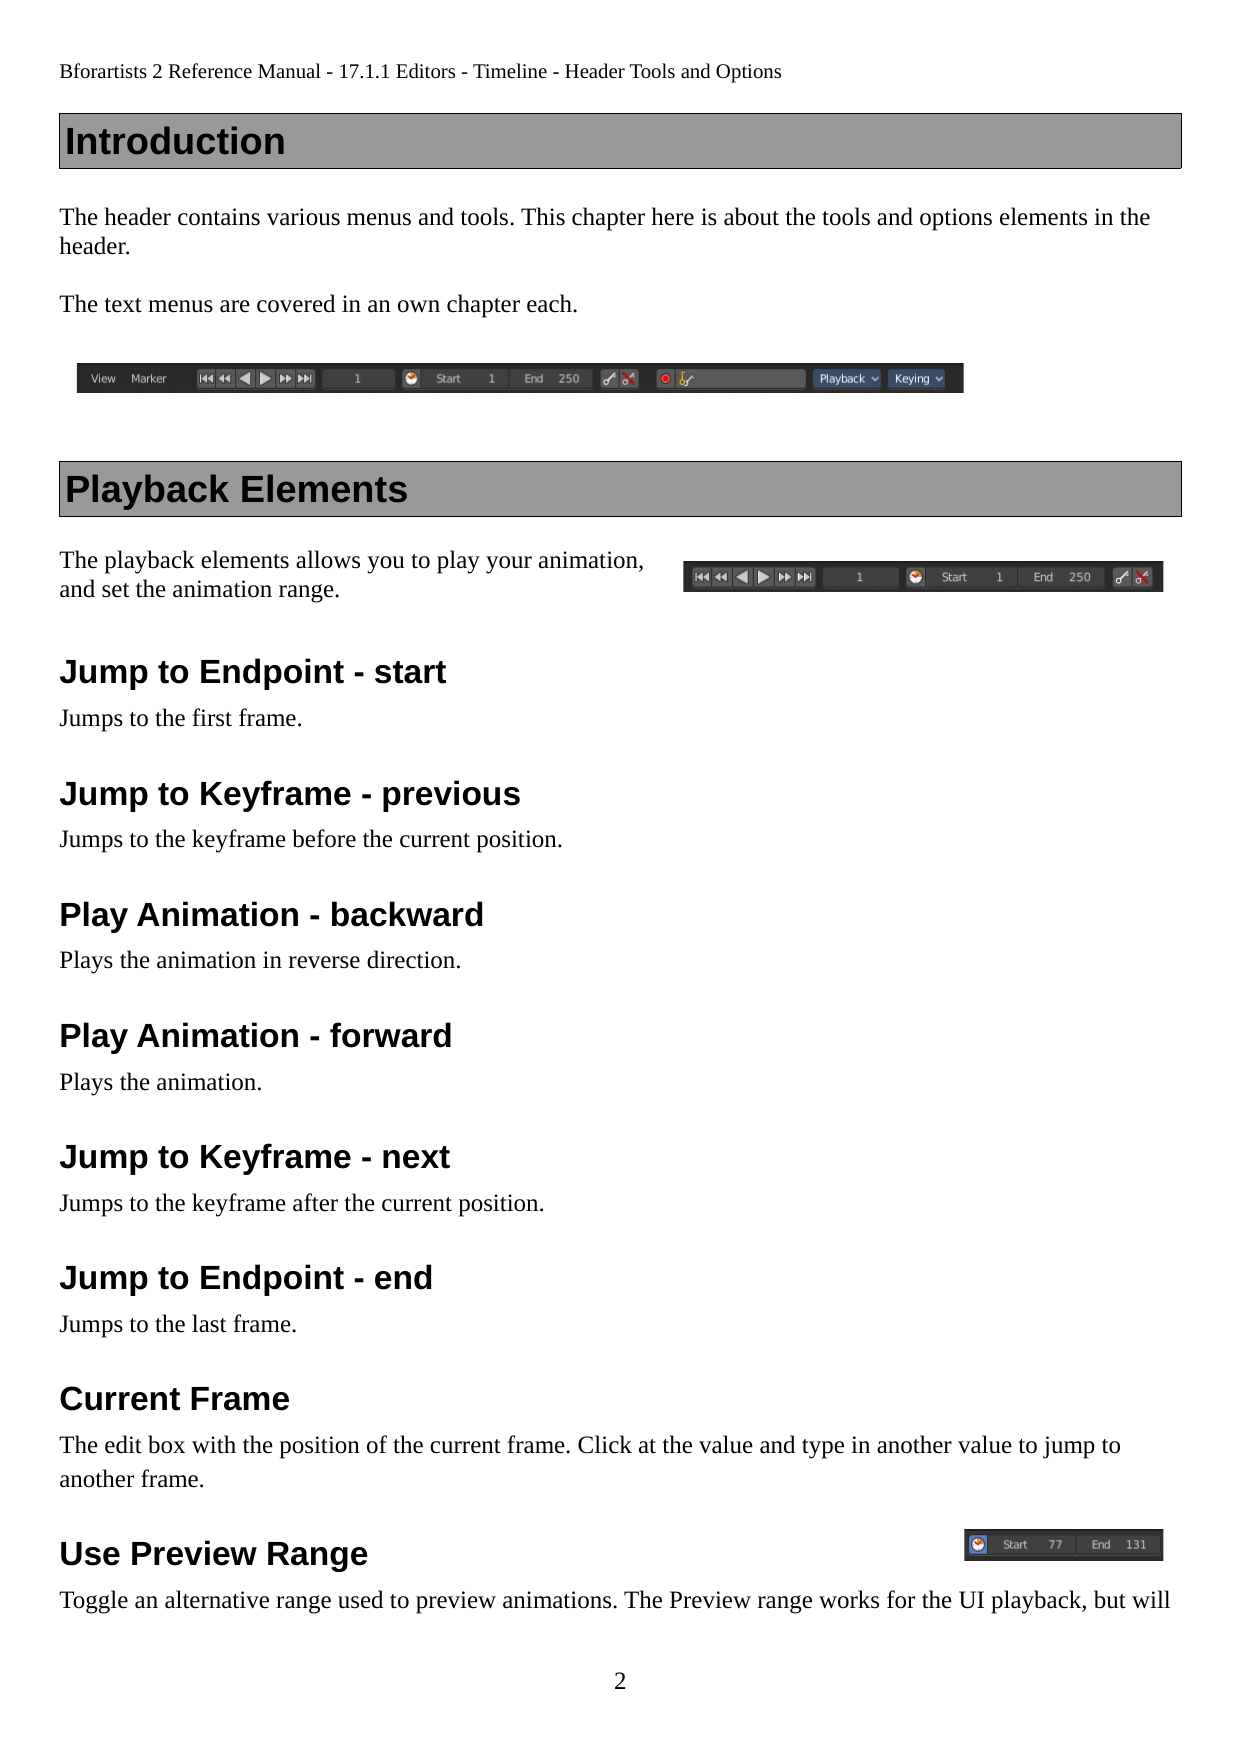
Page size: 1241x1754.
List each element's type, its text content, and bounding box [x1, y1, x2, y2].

text Plays the animation in reverse direction. [59, 946, 1181, 974]
picture [964, 1529, 1164, 1561]
subtitle Jump to Keyframe - previous [59, 773, 1181, 812]
subtitle Use Preview Range [59, 1534, 1181, 1573]
text Jumps to the first frame. [59, 703, 1181, 732]
subtitle Current Frame [59, 1378, 1181, 1417]
list Toggle an alternative range used to preview animations. The Preview range works for the UI playback, but will [59, 1585, 1181, 1614]
subtitle Play Animation - backward [59, 894, 1181, 933]
subtitle Jump to Keyframe - next [59, 1136, 1181, 1175]
table_header Introduction [60, 114, 1181, 168]
text Jumps to the keyframe before the current position. [59, 824, 1181, 853]
text The edit box with the position of the current frame. Click at the value and type in another value to jump to another frame. [59, 1430, 1181, 1493]
text Plays the animation. [59, 1067, 1181, 1095]
subtitle Play Animation - forward [59, 1015, 1181, 1054]
text Jumps to the last frame. [59, 1309, 1181, 1337]
text The playback elements allows you to play your animation, and set the animation range. [59, 545, 1181, 603]
text The text menus are covered in an own chapter each. [59, 289, 1181, 317]
picture [76, 363, 964, 393]
text Jumps to the keyframe after the current position. [59, 1188, 1181, 1216]
text The header contains various menus and tools. This chapter here is about the tools and options elements in the header. [59, 202, 1181, 260]
picture [683, 561, 1164, 592]
table_header Playback Elements [60, 462, 1181, 516]
subtitle Jump to Endpoint - end [59, 1257, 1181, 1296]
subtitle Jump to Endpoint - start [59, 652, 1181, 691]
